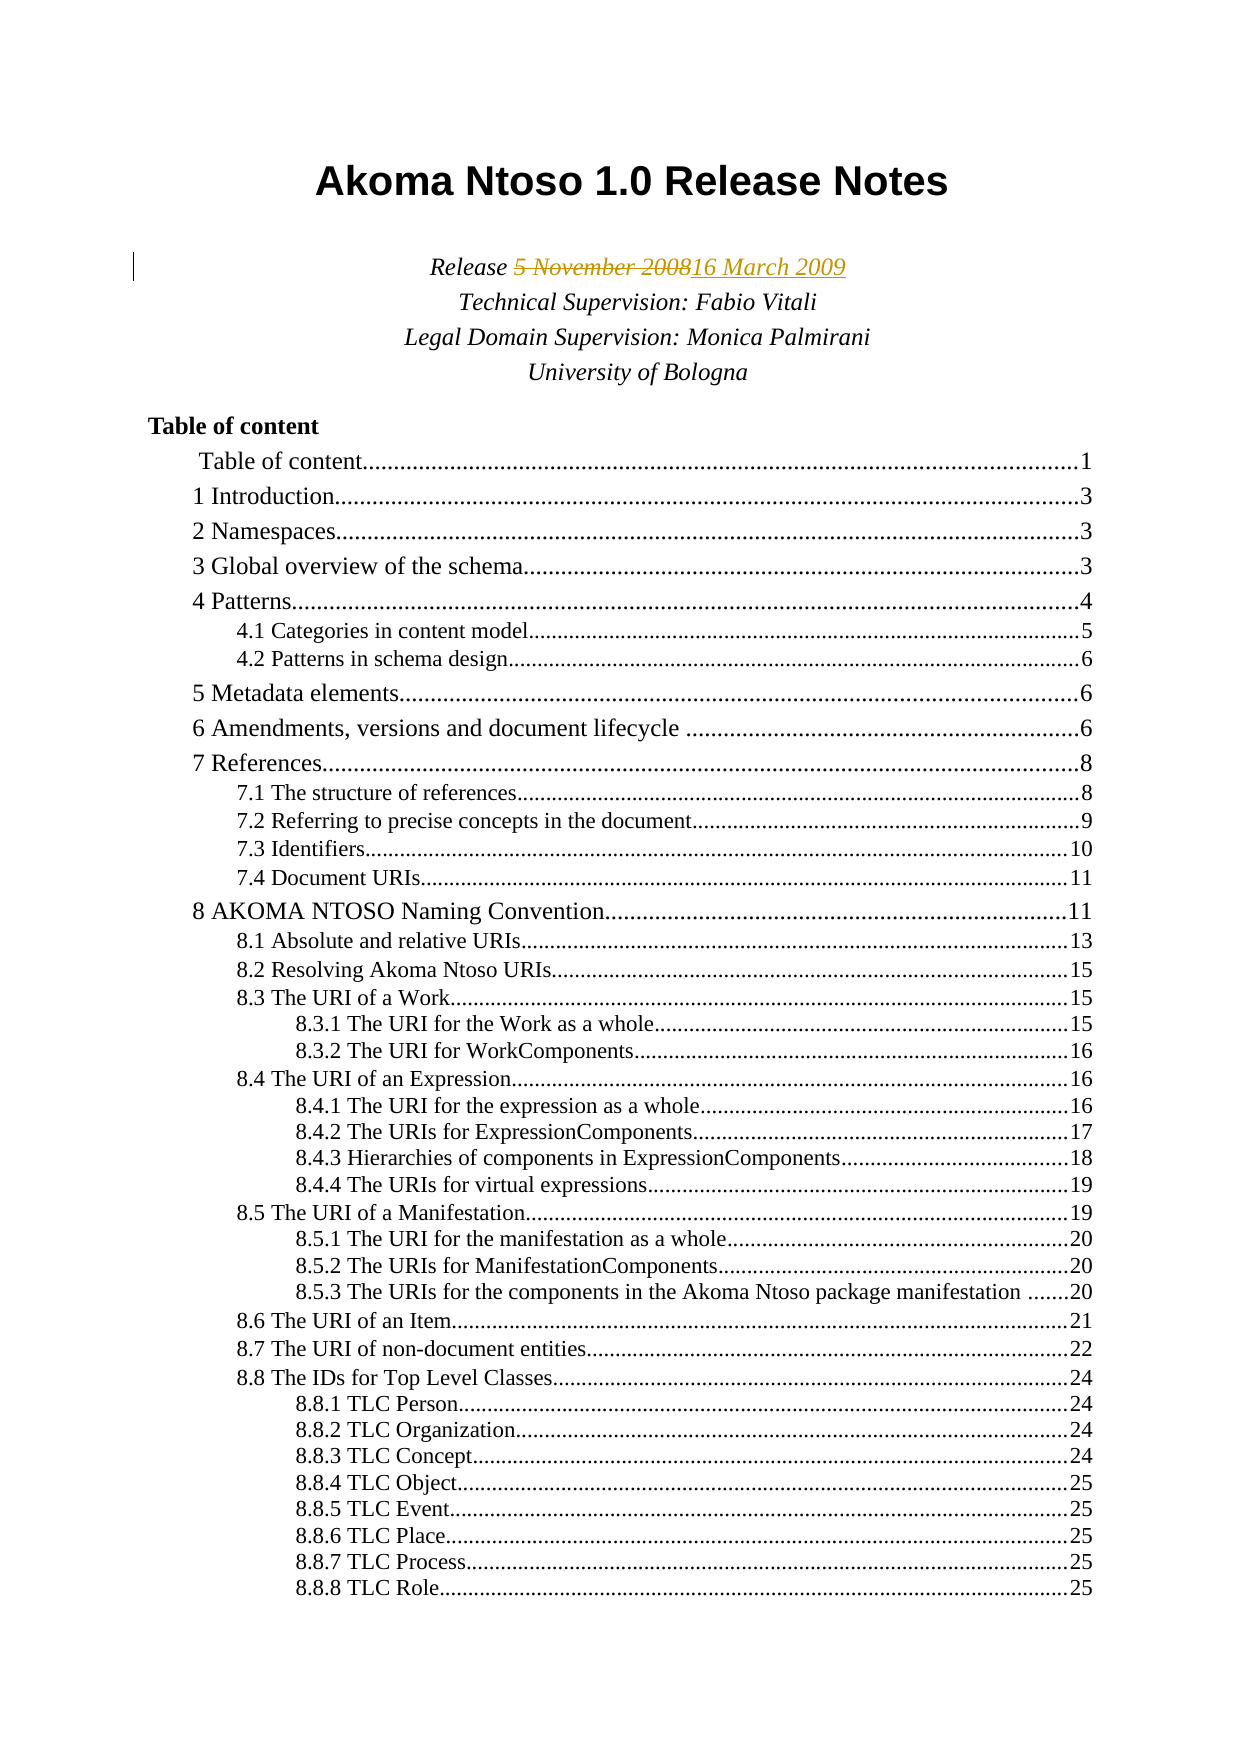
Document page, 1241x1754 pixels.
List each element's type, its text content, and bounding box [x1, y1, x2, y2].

text 8.8.2 TLC Organization 24 [295, 1416, 1092, 1443]
text 7.4 Document URIs 11 [236, 864, 1092, 890]
text 8.2 Resolving Akoma Ntoso URIs 15 [236, 956, 1092, 982]
text Legal Domain Supervision: Monica Palmirani [148, 322, 1092, 351]
text Table of content 1 [192, 446, 1092, 474]
text 7.3 Identifiers 10 [236, 835, 1092, 862]
text 7 References 8 [192, 748, 1092, 776]
text 8.1 Absolute and relative URIs 13 [236, 927, 1092, 954]
text 5 Metadata elements 6 [192, 678, 1092, 706]
text 8.8.4 TLC Object 25 [295, 1469, 1092, 1495]
title Akoma Ntoso 1.0 Release Notes [148, 156, 1092, 204]
text Release 16 March 2009 [148, 252, 1092, 281]
text 8.8.5 TLC Event 25 [295, 1495, 1092, 1522]
text 2 Namespaces 3 [192, 516, 1092, 544]
text 8.8.1 TLC Person 24 [295, 1390, 1092, 1416]
text 8.5.1 The URI for the manifestation as a whole 20 [295, 1226, 1092, 1252]
text 8.7 The URI of non-document entities 22 [236, 1335, 1092, 1361]
text 8.8.8 TLC Role 25 [295, 1574, 1092, 1601]
text 4.1 Categories in content model 5 [236, 617, 1092, 643]
text 8.5 The URI of a Manifestation 19 [236, 1199, 1092, 1226]
text 4 Patterns 4 [192, 586, 1092, 614]
text 8.4.2 The URIs for ExpressionComponents 17 [295, 1118, 1092, 1144]
text 8.8.6 TLC Place 25 [295, 1522, 1092, 1548]
text 8.4.1 The URI for the expression as a whole 16 [295, 1092, 1092, 1118]
text 8.6 The URI of an Item 21 [236, 1307, 1092, 1333]
text 8.5.3 The URIs for the components in the Akoma Ntoso package manifestation 20 [295, 1278, 1092, 1304]
text 8.4.4 The URIs for virtual expressions 19 [295, 1171, 1092, 1197]
text 8.4 The URI of an Expression 16 [236, 1065, 1092, 1092]
subtitle Table of content [148, 411, 1092, 439]
text 8.3.2 The URI for WorkComponents 16 [295, 1037, 1092, 1063]
text 8.4.3 Hierarchies of components in ExpressionComponents 18 [295, 1144, 1092, 1171]
text 8.8 The IDs for Top Level Classes 24 [236, 1363, 1092, 1390]
text 8.8.3 TLC Concept 24 [295, 1443, 1092, 1469]
text Technical Supervision: Fabio Vitali [148, 287, 1092, 316]
text 3 Global overview of the schema 3 [192, 551, 1092, 579]
text 8.5.2 The URIs for ManifestationComponents 20 [295, 1252, 1092, 1278]
text 7.2 Referring to precise concepts in the document 9 [236, 807, 1092, 833]
text 1 Introduction 3 [192, 481, 1092, 509]
text 4.2 Patterns in schema design 6 [236, 645, 1092, 671]
text 8.3.1 The URI for the Work as a whole 15 [295, 1011, 1092, 1037]
text 7.1 The structure of references 8 [236, 778, 1092, 805]
text University of Bologna [148, 357, 1092, 386]
text 8.3 The URI of a Work 15 [236, 984, 1092, 1011]
text 8.8.7 TLC Process 25 [295, 1548, 1092, 1574]
text 6 Amendments, versions and document lifecycle 6 [192, 713, 1092, 741]
text 8 AKOMA NTOSO Naming Convention 11 [192, 896, 1092, 925]
